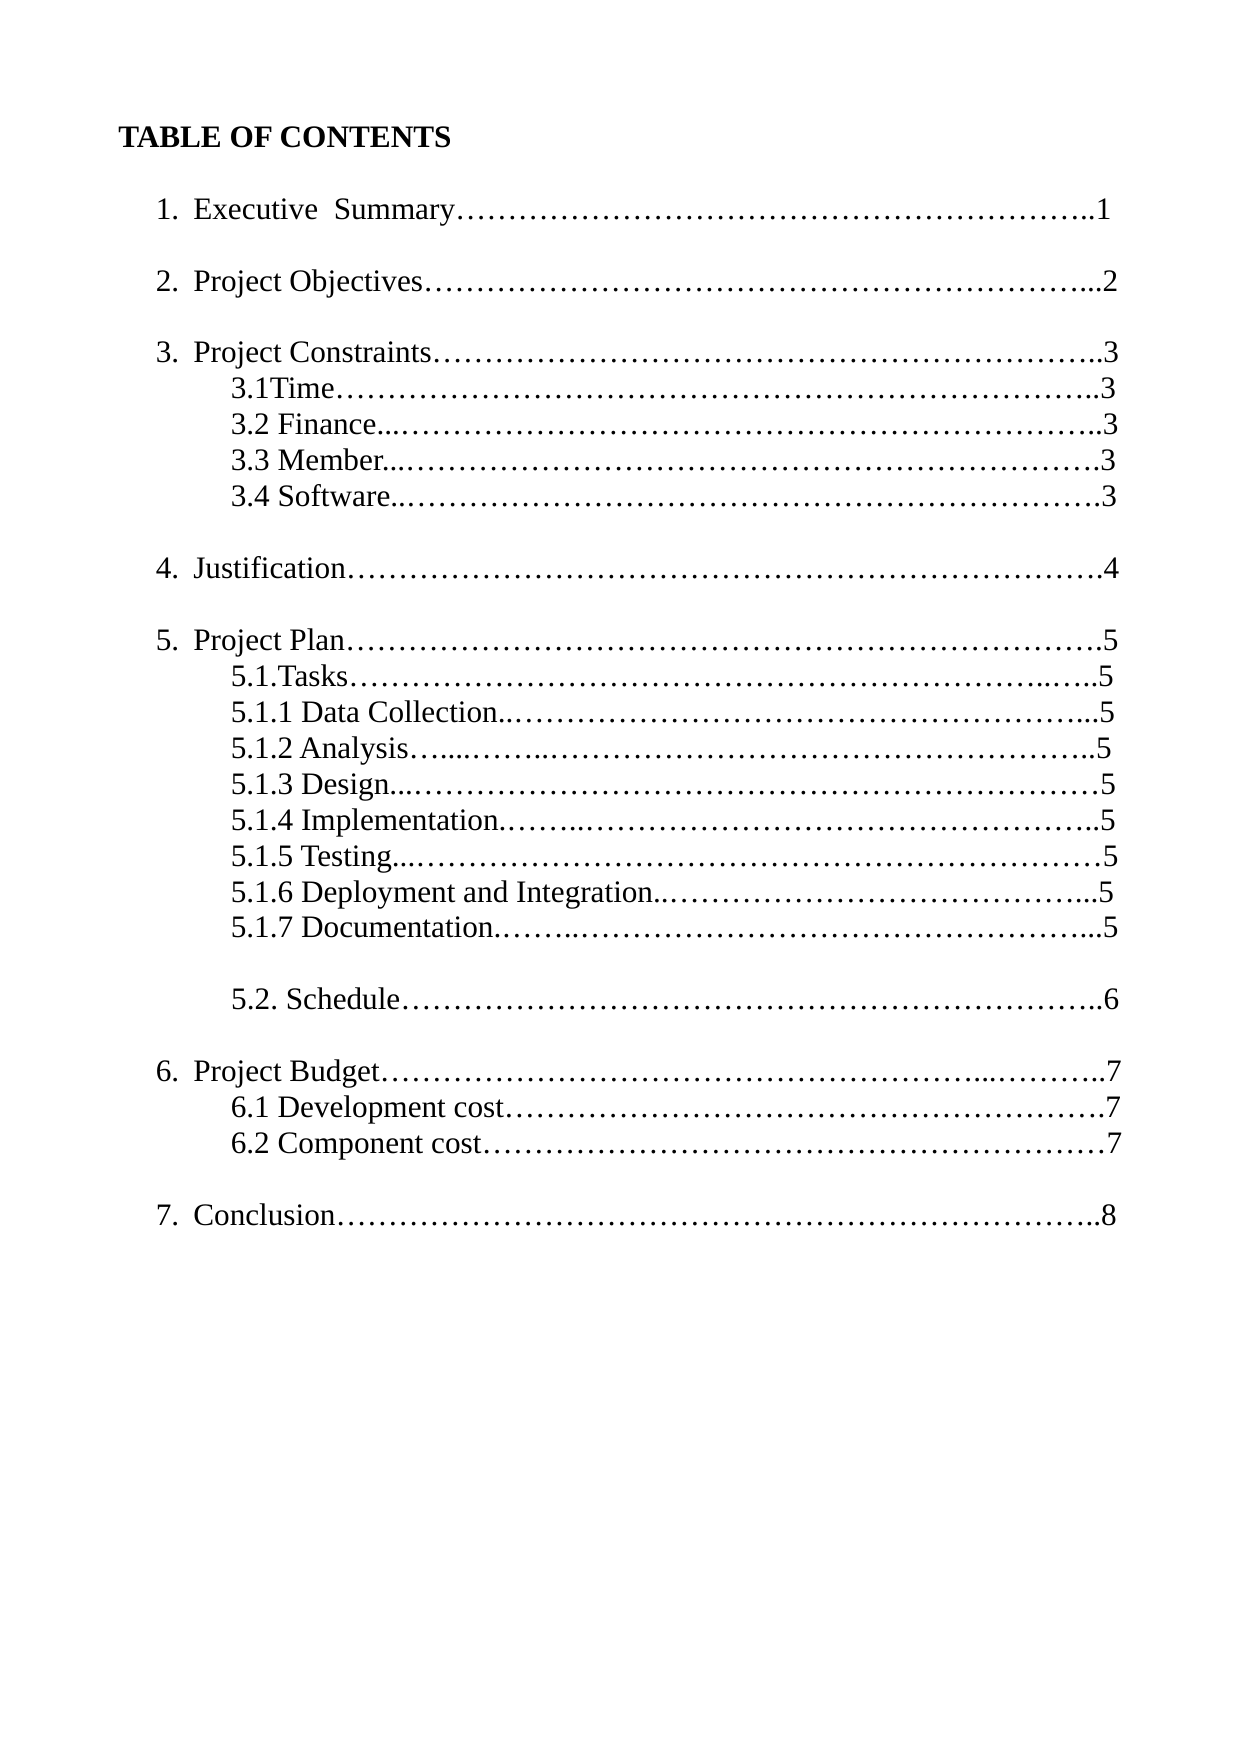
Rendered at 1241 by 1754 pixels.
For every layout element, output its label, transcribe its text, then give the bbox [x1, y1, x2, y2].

list 3.4 Software..………………………………………………………….3 [193, 477, 1122, 513]
list Project Constraints………………………………………………………..3 [156, 334, 1122, 370]
text TABLE OF CONTENTS [118, 118, 1122, 154]
list 3.2 Finance...…………………………………………………………..3 [193, 406, 1122, 442]
list 5.1.7 Documentation.……..…………………………………………...5 [193, 909, 1122, 945]
list 5.1.3 Design...…………………………………………………………5 [193, 765, 1122, 801]
text 5.2. Schedule…………………………………………………………..6 [118, 981, 1122, 1017]
list 5.1.1 Data Collection..………………………………………………...5 [193, 693, 1122, 729]
list 3.3 Member...………………………………………………………….3 [193, 442, 1122, 477]
list Conclusion………………………………………………………………..8 [156, 1196, 1122, 1232]
list 3.1Time………………………………………………………………..3 [193, 370, 1122, 406]
list Executive Summary……………………………………………………..1 [156, 190, 1122, 226]
list 6.2 Component cost……………………………………………………7 [193, 1124, 1122, 1160]
list 5.1.5 Testing...…………………………………………………………5 [193, 837, 1122, 873]
list 5.1.6 Deployment and Integration..…………………………………...5 [193, 873, 1122, 909]
list 5.1.Tasks…………………………………………………………..…..5 [193, 657, 1122, 693]
list 6.1 Development cost………………………………………………….7 [193, 1088, 1122, 1124]
list 5.1.2 Analysis…....……..……………………………………………..5 [193, 729, 1122, 765]
list Project Objectives………………………………………………………...2 [156, 262, 1122, 298]
list 5.1.4 Implementation.……..…………………………………………..5 [193, 801, 1122, 837]
list Project Budget…………………………………………………...………..7 [156, 1052, 1122, 1088]
list Justification……………………………………………………………….4 [156, 549, 1122, 585]
list Project Plan……………………………………………………………….5 [156, 621, 1122, 657]
